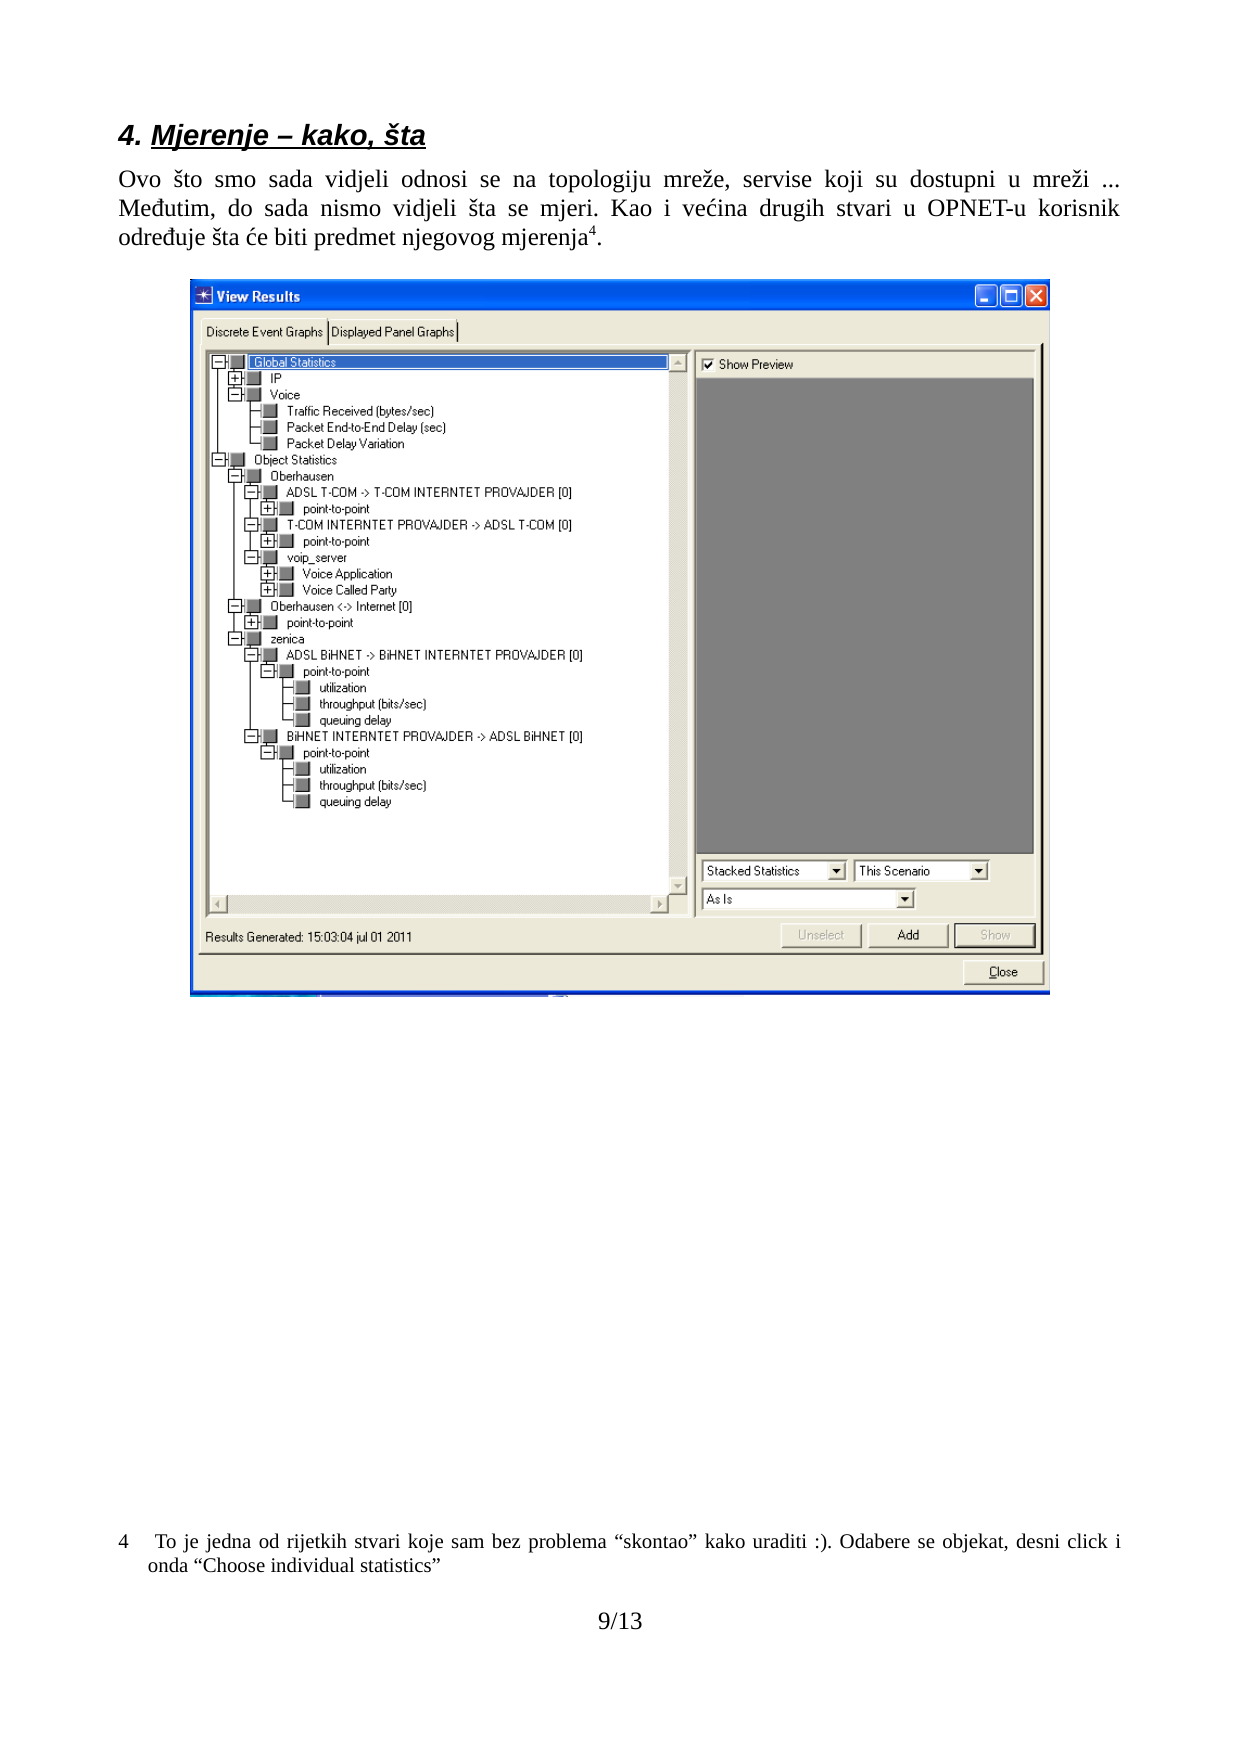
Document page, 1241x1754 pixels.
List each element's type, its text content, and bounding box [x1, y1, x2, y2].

text Ovo što smo sada vidjeli odnosi se na topologiju mreže, servise koji su dostupni u mreži ... Međutim, do sada nismo vidjeli šta se mjeri. Kao i većina drugih stvari u OPNET-u korisnik određuje šta će biti predmet njegovog mjerenja. [118, 164, 1122, 250]
picture [190, 279, 1050, 997]
subtitle Mjerenje – kako, šta [118, 118, 1122, 152]
text To je jedna od rijetkih stvari koje sam bez problema “skontao” kako uraditi :). Odabere se objekat, desni click i onda “Choose individual statistics” [118, 1529, 1122, 1577]
